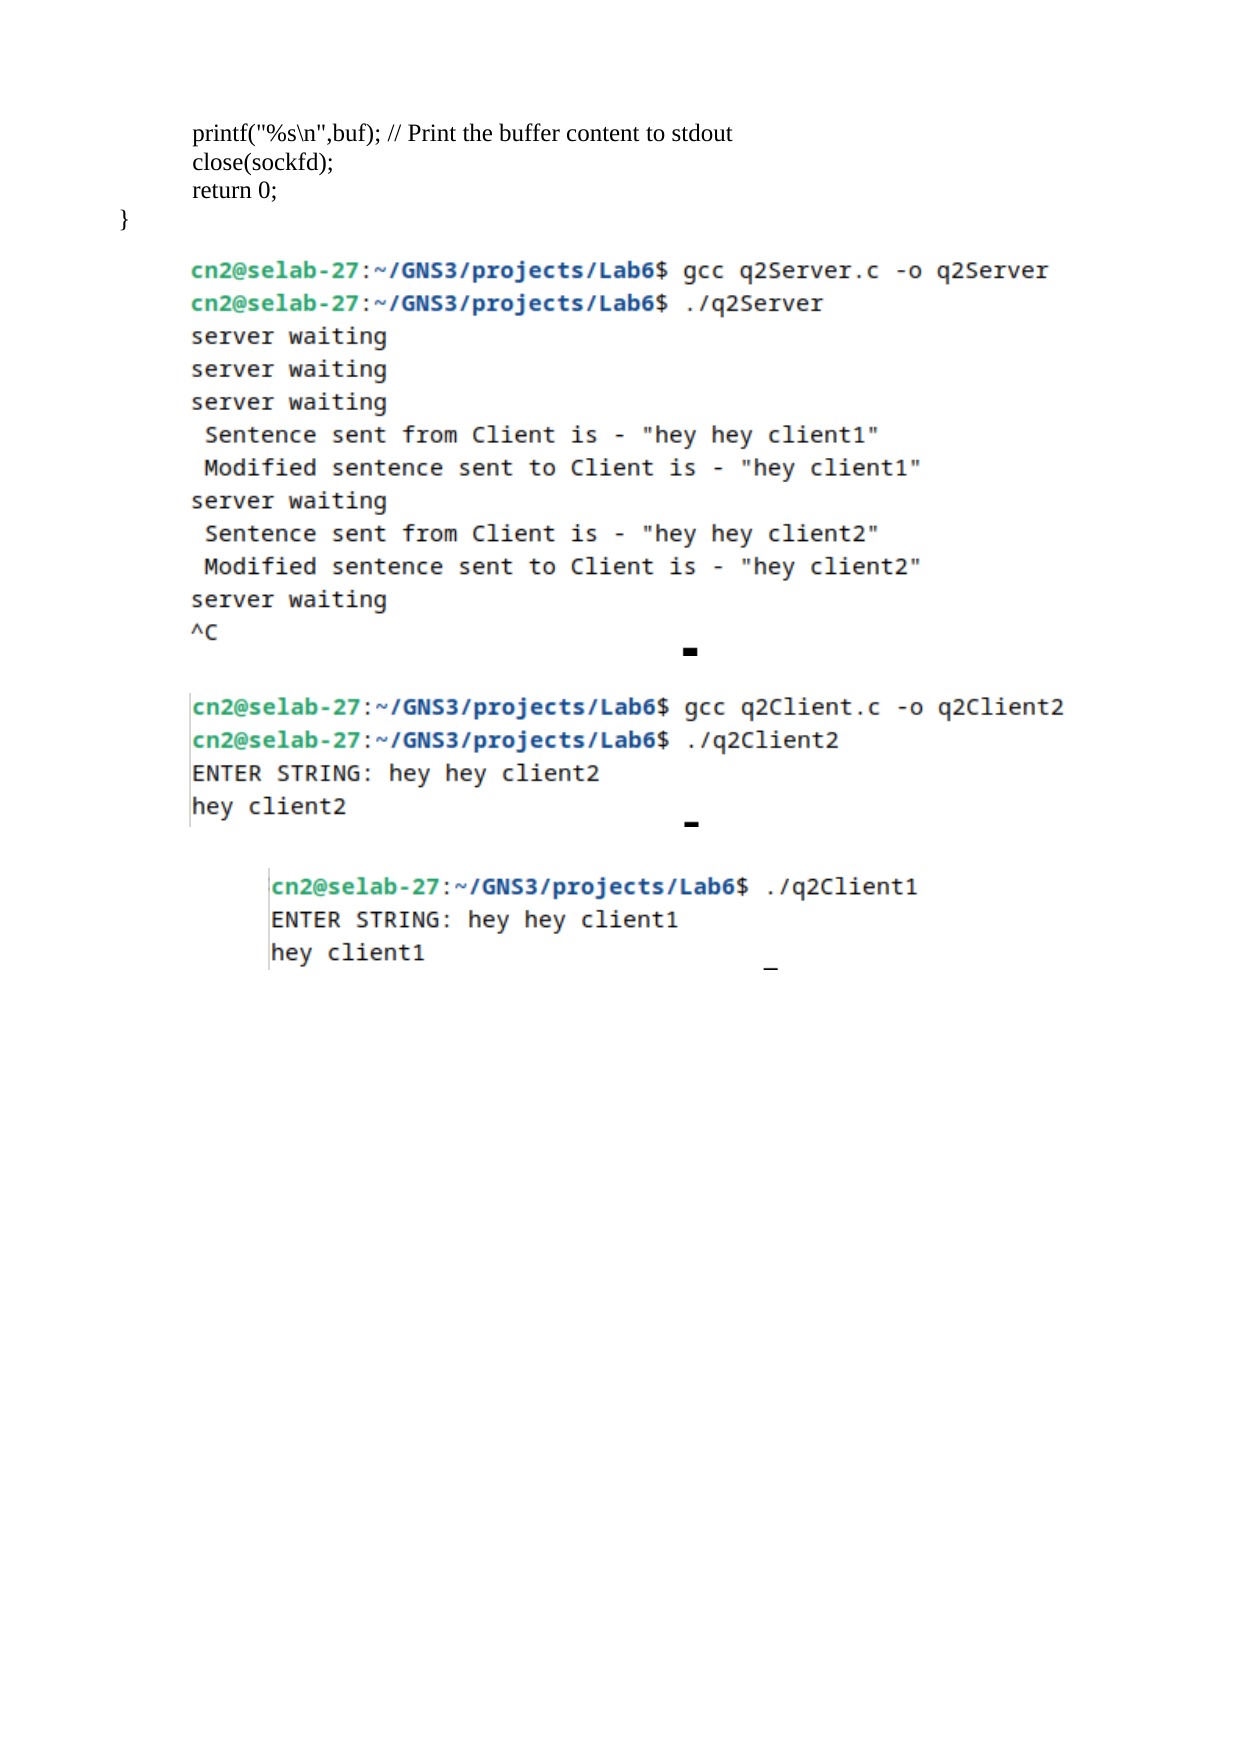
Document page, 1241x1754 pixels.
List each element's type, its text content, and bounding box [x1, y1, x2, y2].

text close(sockfd); [118, 147, 1122, 176]
picture [268, 868, 922, 970]
text return 0; [118, 176, 1122, 204]
picture [189, 693, 1071, 827]
text printf("%s\n",buf); // Print the buffer content to stdout [118, 118, 1122, 147]
picture [189, 258, 1062, 656]
text } [118, 204, 1122, 233]
